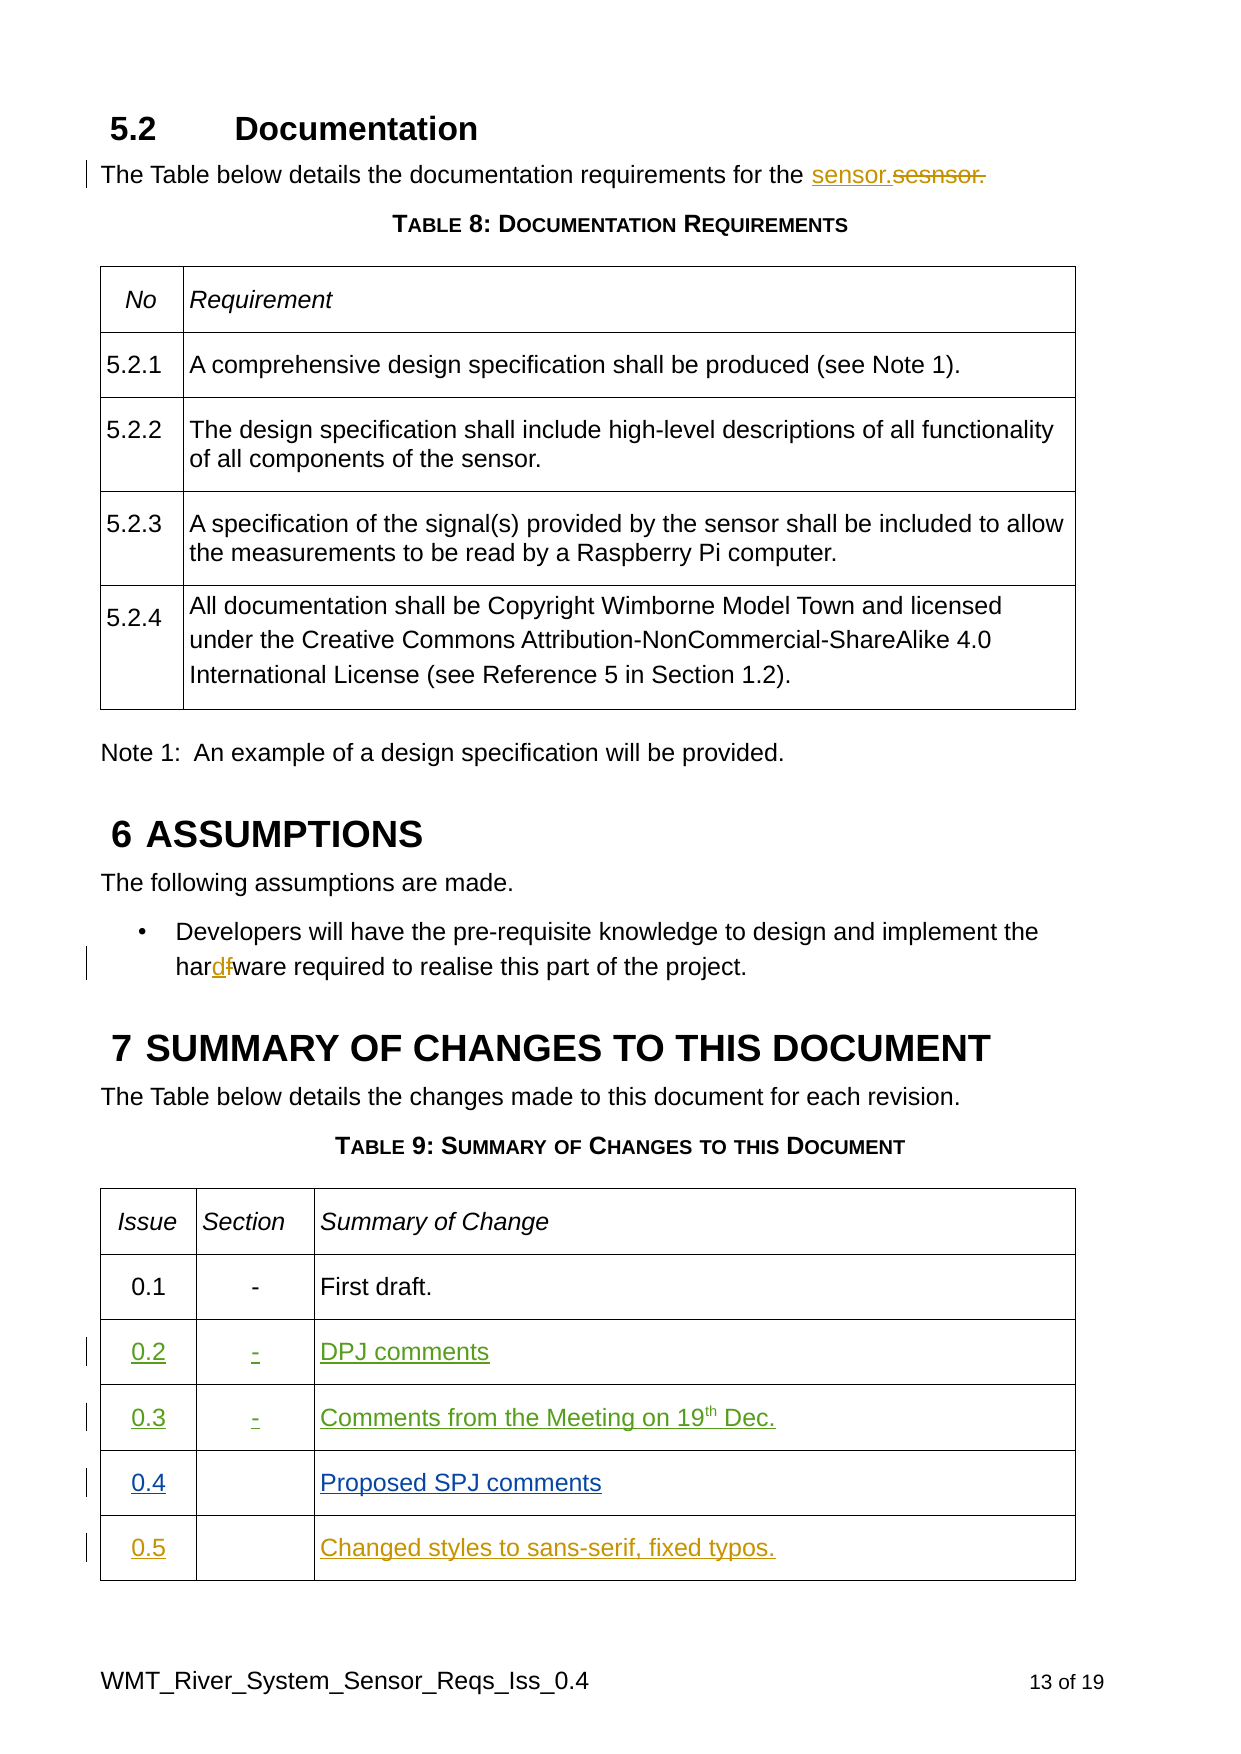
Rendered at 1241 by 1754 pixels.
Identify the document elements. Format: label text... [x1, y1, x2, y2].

text The following assumptions are made. [100, 868, 1140, 897]
table_header Section [197, 1189, 314, 1254]
table_cell A comprehensive design specification shall be produced (see Note 1). [184, 333, 1075, 397]
table_cell 5.2.4 [101, 586, 183, 709]
table_header Summary of Change [315, 1189, 1075, 1254]
table_cell Changed styles to sans-serif, fixed typos. [315, 1516, 1075, 1580]
table_cell A specification of the signal(s) provided by the sensor shall be included to allow the measurements to be read by a Raspberry Pi computer. [184, 492, 1075, 585]
table_cell All documentation shall be Copyright Wimborne Model Town and licensed under the Creative Commons Attribution-NonCommercial-ShareAlike 4.0 International License (see Reference 5 in Section 1.2). [184, 586, 1075, 709]
table_cell - [197, 1320, 314, 1384]
subtitle Table 8: Documentation Requirements [100, 209, 1140, 237]
table_cell Proposed SPJ comments [315, 1451, 1075, 1515]
table_cell 5.2.2 [101, 398, 183, 491]
table_cell 5.2.1 [101, 333, 183, 397]
table_cell 0.5 [101, 1516, 196, 1580]
table_cell 0.3 [101, 1385, 196, 1449]
table_cell - [197, 1385, 314, 1449]
text The Table below details the documentation requirements for the sensor. [100, 160, 1140, 188]
table_cell 5.2.3 [101, 492, 183, 585]
list Developers will have the pre-requisite knowledge to design and implement the hardware required to realise this part of the project. [138, 917, 1140, 980]
table_cell DPJ comments [315, 1320, 1075, 1384]
table_header No [101, 267, 183, 332]
subtitle SUMMARY OF CHANGES TO THIS DOCUMENT [100, 1026, 1140, 1069]
table_cell 0.2 [101, 1320, 196, 1384]
text The Table below details the changes made to this document for each revision. [100, 1082, 1140, 1111]
table_cell Comments from the Meeting on 19th Dec. [315, 1385, 1075, 1449]
table_cell 0.1 [101, 1255, 196, 1319]
table_cell First draft. [315, 1255, 1075, 1319]
table_cell - [197, 1255, 314, 1319]
subtitle ASSUMPTIONS [100, 812, 1140, 855]
text Note 1: An example of a design specification will be provided. [100, 738, 1140, 766]
subtitle Documentation [100, 108, 1140, 147]
table_cell [197, 1451, 314, 1515]
table_cell [197, 1516, 314, 1580]
table_header Requirement [184, 267, 1075, 332]
subtitle Table 9: Summary of Changes to this Document [100, 1131, 1140, 1159]
table_header Issue [101, 1189, 196, 1254]
table_cell The design specification shall include high-level descriptions of all functionality of all components of the sensor. [184, 398, 1075, 491]
table_cell 0.4 [101, 1451, 196, 1515]
